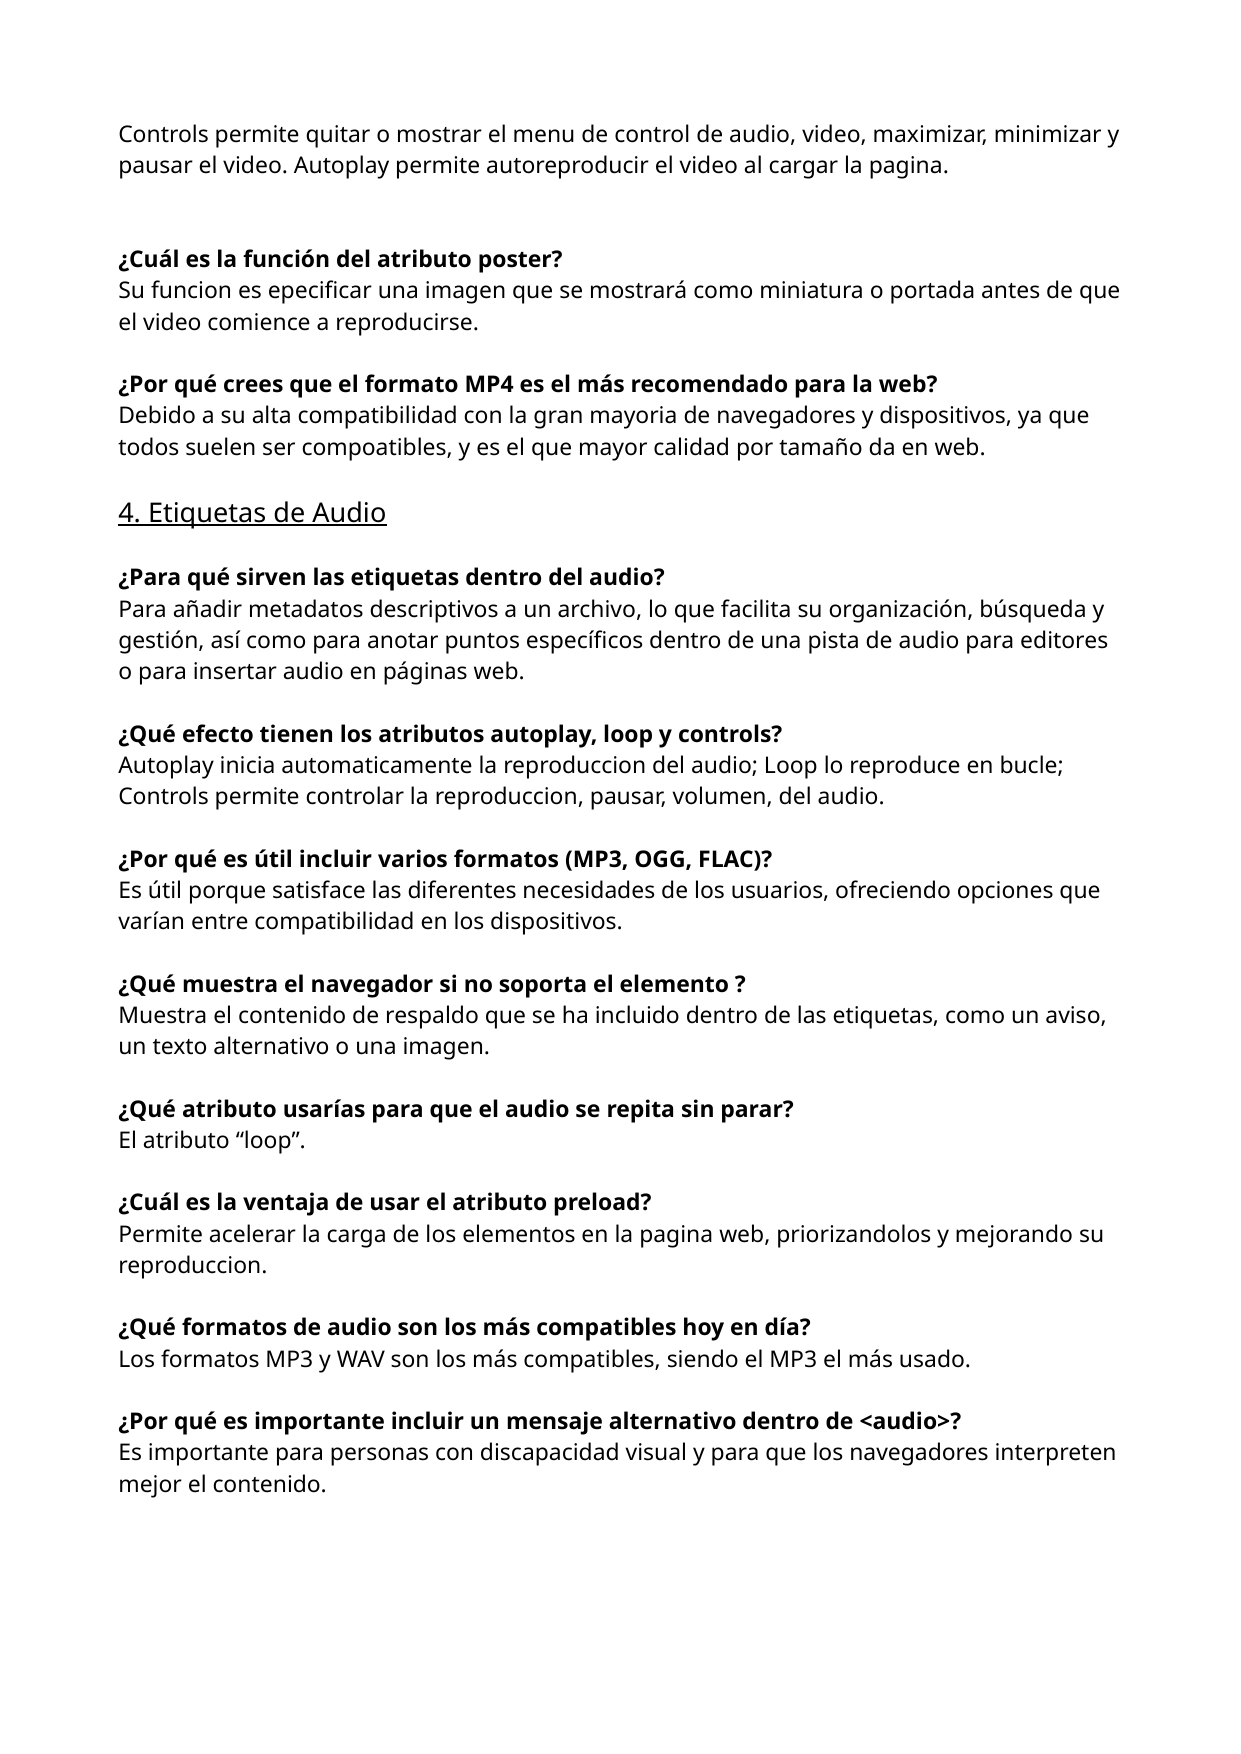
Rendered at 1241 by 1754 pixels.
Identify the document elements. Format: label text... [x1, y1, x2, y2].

text Permite acelerar la carga de los elementos en la pagina web, priorizandolos y mejorando su reproduccion. [118, 1217, 1122, 1280]
text Controls permite quitar o mostrar el menu de control de audio, video, maximizar, minimizar y pausar el video. Autoplay permite autoreproducir el video al cargar la pagina. [118, 118, 1122, 181]
text Es útil porque satisface las diferentes necesidades de los usuarios, ofreciendo opciones que varían entre compatibilidad en los dispositivos. [118, 874, 1122, 936]
text Es importante para personas con discapacidad visual y para que los navegadores interpreten mejor el contenido. [118, 1436, 1122, 1499]
text Su funcion es epecificar una imagen que se mostrará como miniatura o portada antes de que el video comience a reproducirse. [118, 274, 1122, 337]
text Muestra el contenido de respaldo que se ha incluido dentro de las etiquetas, como un aviso, un texto alternativo o una imagen. [118, 999, 1122, 1061]
text El atributo “loop”. [118, 1124, 1122, 1155]
text ¿Por qué es útil incluir varios formatos (MP3, OGG, FLAC)? [118, 842, 1122, 874]
text ¿Cuál es la ventaja de usar el atributo preload? [118, 1186, 1122, 1217]
text Debido a su alta compatibilidad con la gran mayoria de navegadores y dispositivos, ya que todos suelen ser compoatibles, y es el que mayor calidad por tamaño da en web. [118, 399, 1122, 462]
text ¿Qué atributo usarías para que el audio se repita sin parar? [118, 1092, 1122, 1124]
text Autoplay inicia automaticamente la reproduccion del audio; Loop lo reproduce en bucle; Controls permite controlar la reproduccion, pausar, volumen, del audio. [118, 749, 1122, 811]
text ¿Por qué es importante incluir un mensaje alternativo dentro de <audio>? [118, 1405, 1122, 1436]
text ¿Qué formatos de audio son los más compatibles hoy en día? [118, 1311, 1122, 1342]
text ¿Por qué crees que el formato MP4 es el más recomendado para la web? [118, 368, 1122, 399]
text 4. Etiquetas de Audio [118, 493, 1122, 530]
text Los formatos MP3 y WAV son los más compatibles, siendo el MP3 el más usado. [118, 1342, 1122, 1374]
text ¿Qué efecto tienen los atributos autoplay, loop y controls? [118, 717, 1122, 749]
text ¿Cuál es la función del atributo poster? [118, 243, 1122, 274]
text ¿Qué muestra el navegador si no soporta el elemento ? [118, 967, 1122, 999]
text ¿Para qué sirven las etiquetas dentro del audio? [118, 561, 1122, 592]
text Para añadir metadatos descriptivos a un archivo, lo que facilita su organización, búsqueda y gestión, así como para anotar puntos específicos dentro de una pista de audio para editores o para insertar audio en páginas web. [118, 592, 1122, 686]
